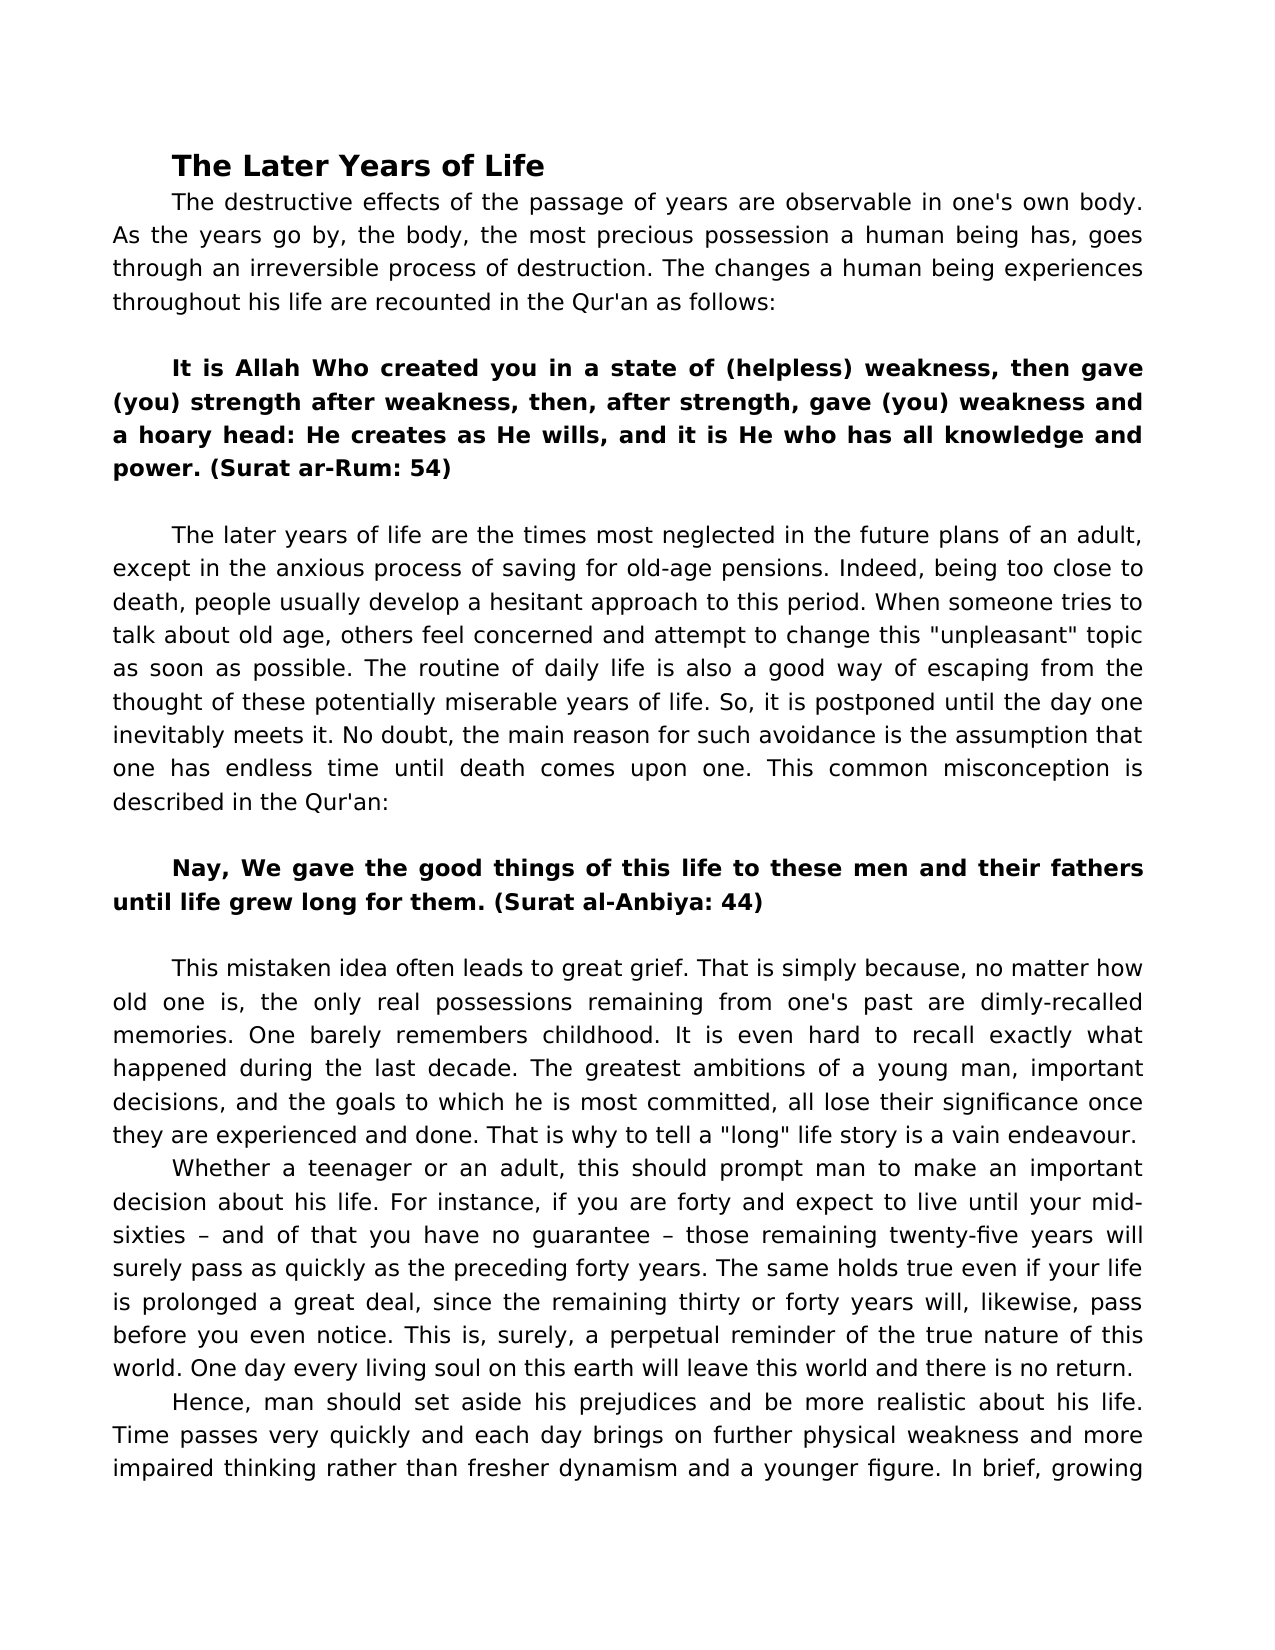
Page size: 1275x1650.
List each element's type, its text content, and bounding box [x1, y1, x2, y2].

text Whether a teenager or an adult, this should prompt man to make an important decision about his life. For instance, if you are forty and expect to live until your mid-sixties – and of that you have no guarantee – those remaining twenty-five years will surely pass as quickly as the preceding forty years. The same holds true even if your life is prolonged a great deal, since the remaining thirty or forty years will, likewise, pass before you even notice. This is, surely, a perpetual reminder of the true nature of this world. One day every living soul on this earth will leave this world and there is no return. [112, 1150, 1145, 1383]
text Hence, man should set aside his prejudices and be more realistic about his life. Time passes very quickly and each day brings on further physical weakness and more impaired thinking rather than fresher dynamism and a younger figure. In brief, growing [112, 1383, 1145, 1483]
text Nay, We gave the good things of this life to these men and their fathers until life grew long for them. (Surat al-Anbiya: 44) [112, 850, 1145, 917]
text This mistaken idea often leads to great grief. That is simply because, no matter how old one is, the only real possessions remaining from one's past are dimly-recalled memories. One barely remembers childhood. It is even hard to recall exactly what happened during the last decade. The greatest ambitions of a young man, important decisions, and the goals to which he is most committed, all lose their significance once they are experienced and done. That is why to tell a "long" life story is a vain endeavour. [112, 950, 1145, 1150]
text It is Allah Who created you in a state of (helpless) weakness, then gave (you) strength after weakness, then, after strength, gave (you) weakness and a hoary head: He creates as He wills, and it is He who has all knowledge and power. (Surat ar-Rum: 54) [112, 350, 1145, 483]
text The Later Years of Life [112, 150, 1145, 183]
text The destructive effects of the passage of years are observable in one's own body. As the years go by, the body, the most precious possession a human being has, goes through an irreversible process of destruction. The changes a human being experiences throughout his life are recounted in the Qur'an as follows: [112, 183, 1145, 317]
text The later years of life are the times most neglected in the future plans of an adult, except in the anxious process of saving for old-age pensions. Indeed, being too close to death, people usually develop a hesitant approach to this period. When someone tries to talk about old age, others feel concerned and attempt to change this "unpleasant" topic as soon as possible. The routine of daily life is also a good way of escaping from the thought of these potentially miserable years of life. So, it is postponed until the day one inevitably meets it. No doubt, the main reason for such avoidance is the assumption that one has endless time until death comes upon one. This common misconception is described in the Qur'an: [112, 517, 1145, 817]
